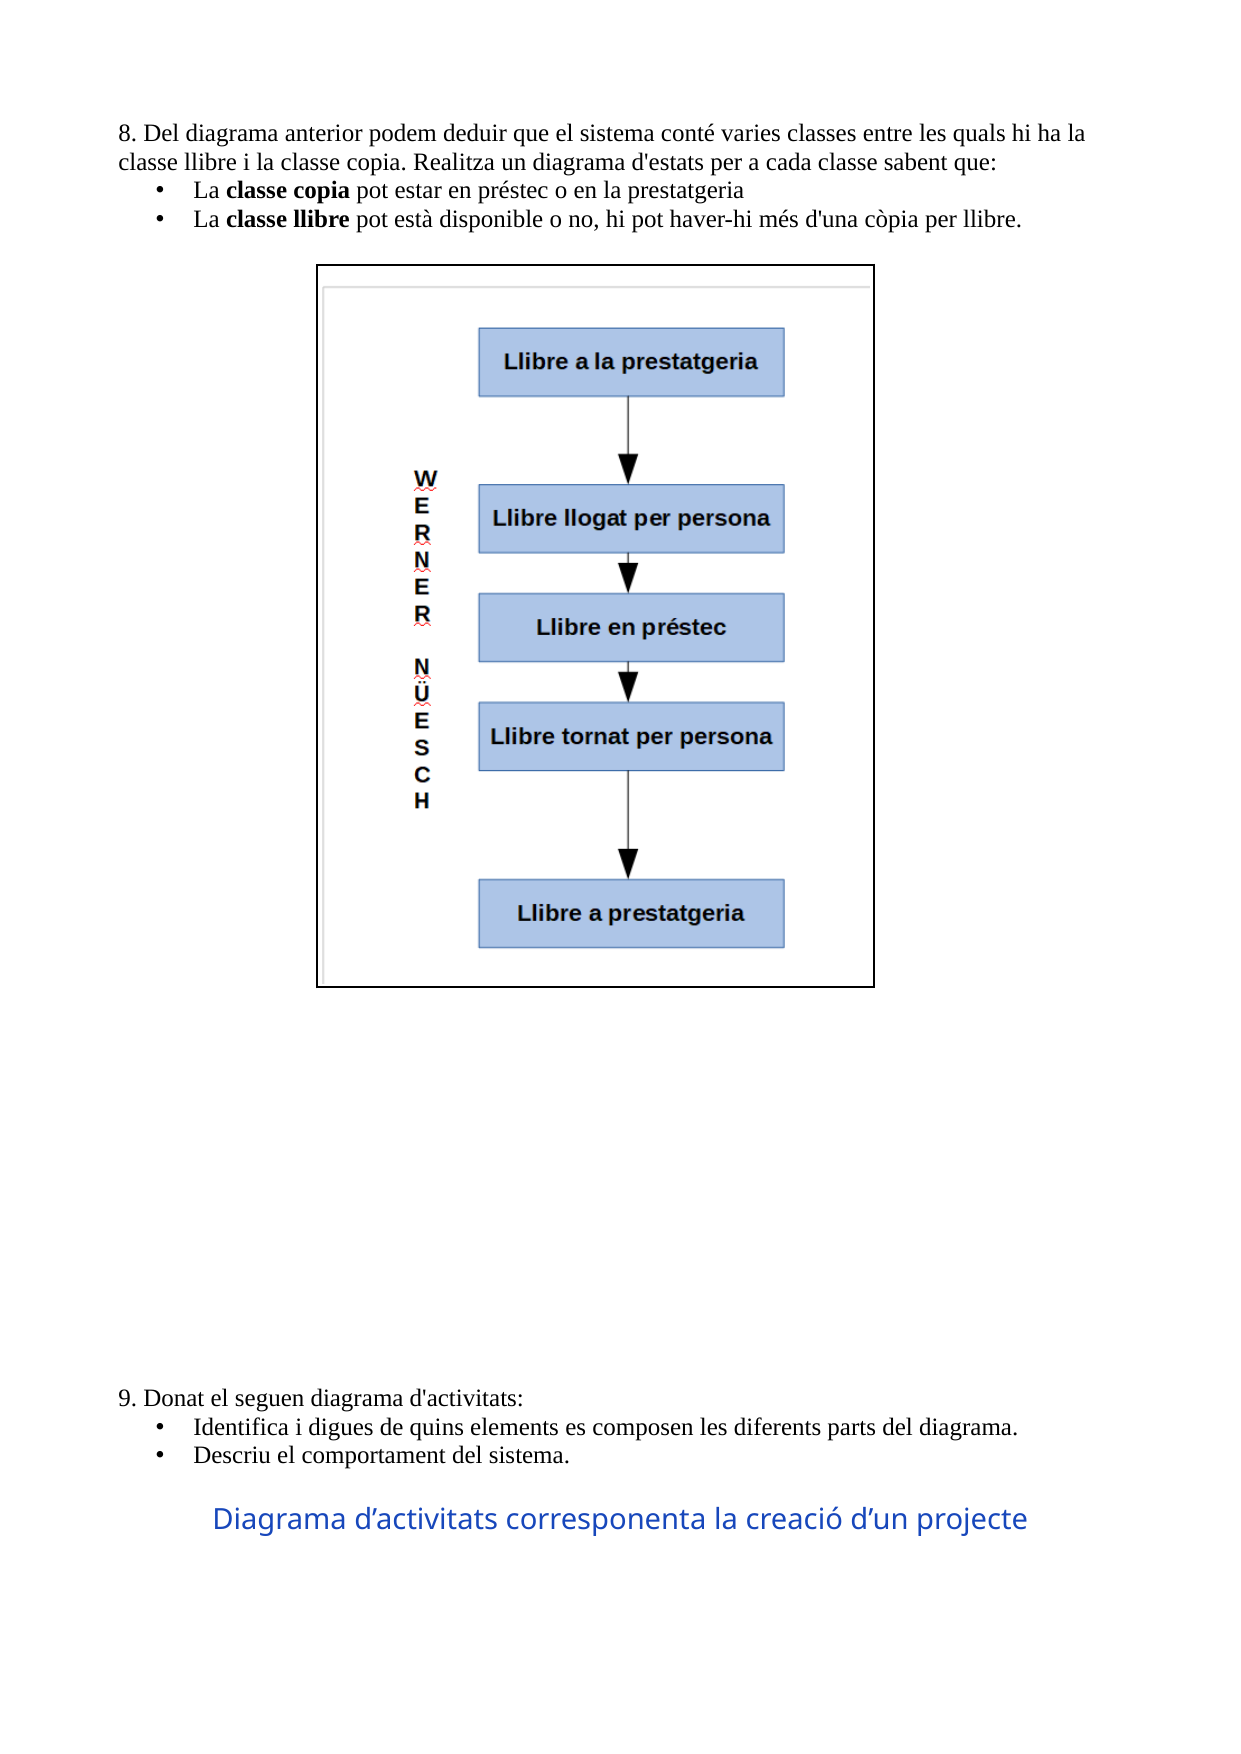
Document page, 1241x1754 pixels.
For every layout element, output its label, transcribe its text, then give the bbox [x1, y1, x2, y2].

text 9. Donat el seguen diagrama d'activitats: [118, 1383, 1122, 1412]
list Identifica i digues de quins elements es composen les diferents parts del diagrama. [156, 1412, 1122, 1441]
text Diagrama d’activitats corresponenta la creació d’un projecte [118, 1498, 1122, 1538]
text 8. Del diagrama anterior podem deduir que el sistema conté varies classes entre les quals hi ha la classe llibre i la classe copia. Realitza un diagrama d'estats per a cada classe sabent que: [118, 118, 1122, 176]
list Descriu el comportament del sistema. [156, 1441, 1122, 1469]
list La classe copia pot estar en préstec o en la prestatgeria [156, 176, 1122, 204]
list La classe llibre pot està disponible o no, hi pot haver-hi més d'una còpia per llibre. [156, 204, 1122, 233]
picture [321, 268, 870, 984]
